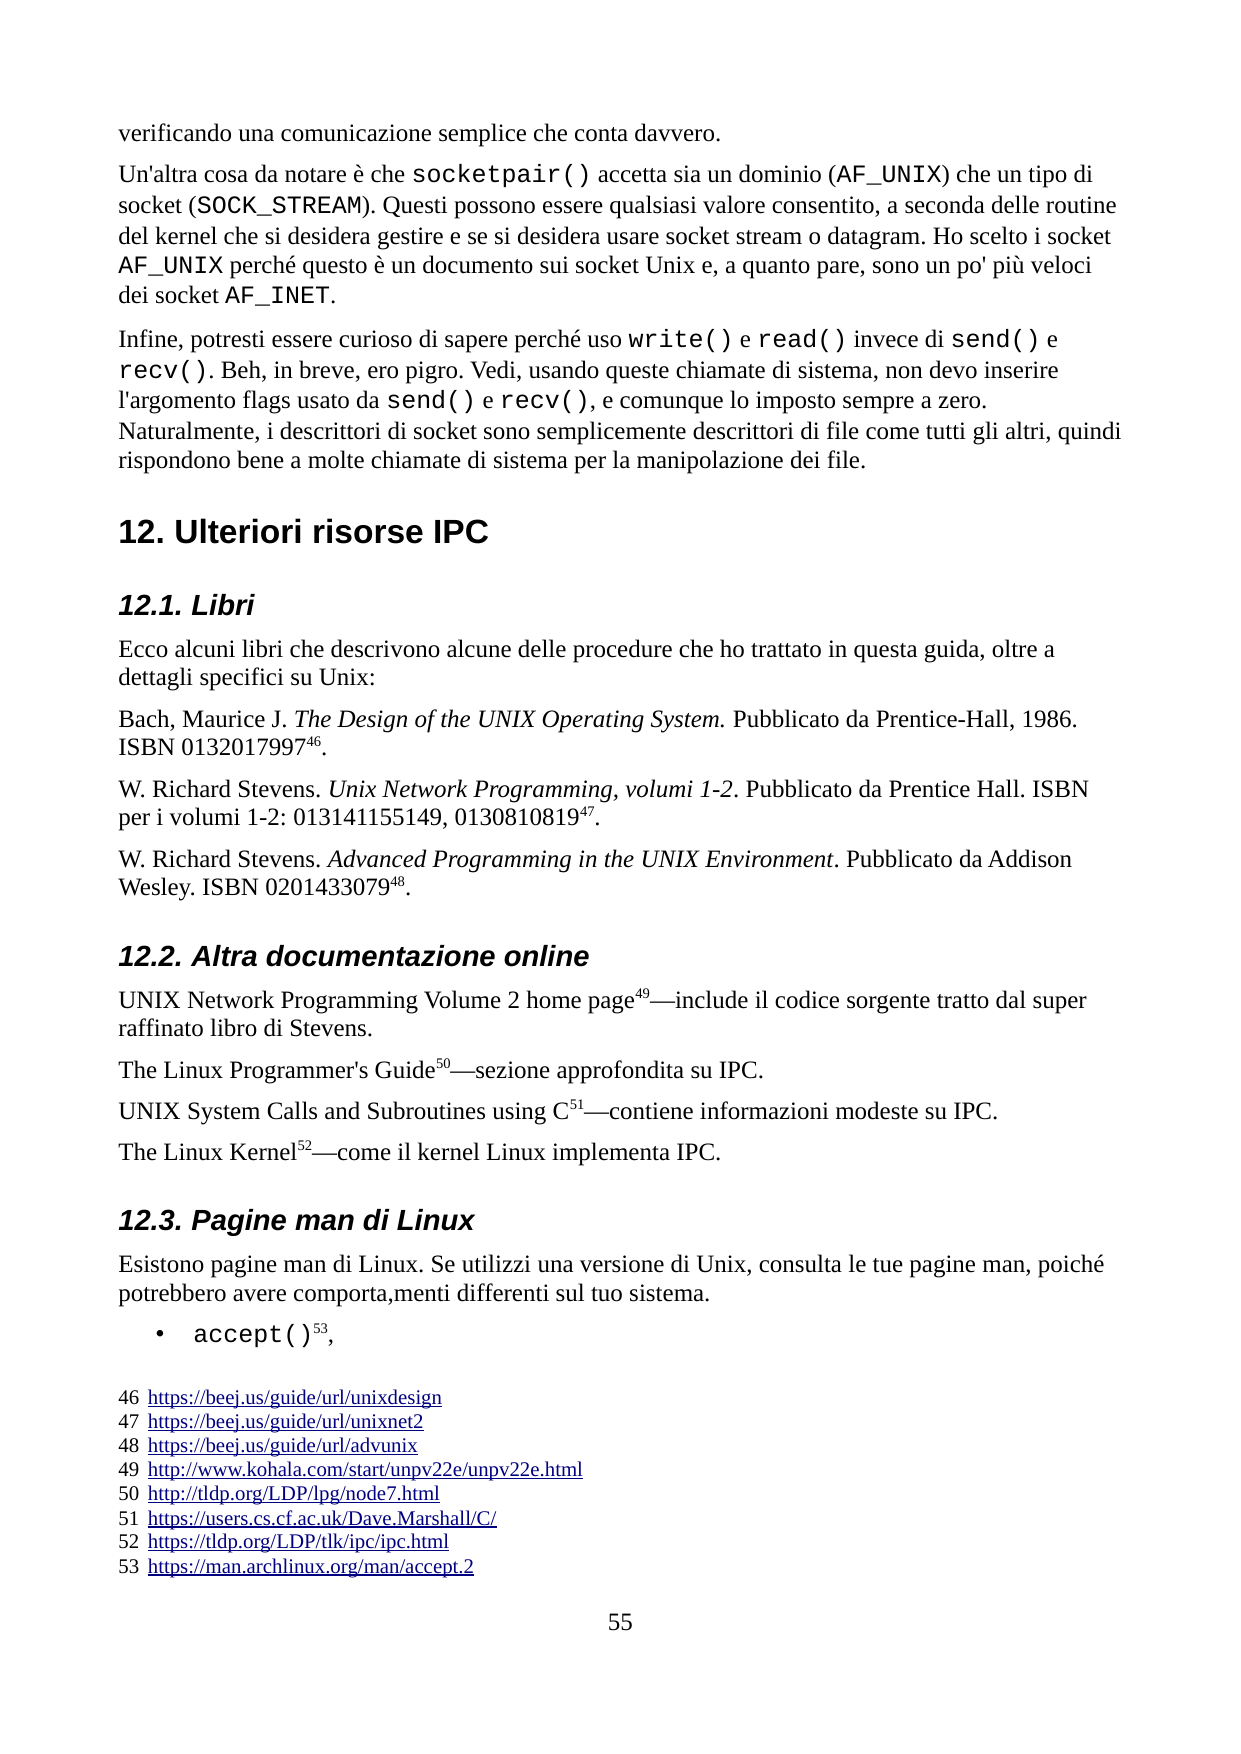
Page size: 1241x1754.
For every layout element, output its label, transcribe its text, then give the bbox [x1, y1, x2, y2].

subtitle Pagine man di Linux [118, 1203, 1122, 1237]
text W. Richard Stevens. Unix Network Programming, volumi 1-2. Pubblicato da Prentice Hall. ISBN per i volumi 1-2: 013141155149, 0130810819. [118, 774, 1122, 831]
list https://man.archlinux.org/man/accept.2 [118, 1553, 1122, 1578]
text https://users.cs.cf.ac.uk/Dave.Marshall/C/ [118, 1505, 1122, 1529]
subtitle Ulteriori risorse IPC [118, 511, 1122, 550]
text The Linux Kernel—come il kernel Linux implementa IPC. [118, 1137, 1122, 1166]
text Infine, potresti essere curioso di sapere perché uso write() e read() invece di send() e recv(). Beh, in breve, ero pigro. Vedi, usando queste chiamate di sistema, non devo inserire l'argomento flags usato da send() e recv(), e comunque lo imposto sempre a zero. Naturalmente, i descrittori di socket sono semplicemente descrittori di file come tutti gli altri, quindi rispondono bene a molte chiamate di sistema per la manipolazione dei file. [118, 324, 1122, 474]
text http://tldp.org/LDP/lpg/node7.html [118, 1481, 1122, 1505]
text Ecco alcuni libri che descrivono alcune delle procedure che ho trattato in questa guida, oltre a dettagli specifici su Unix: [118, 634, 1122, 691]
text https://tldp.org/LDP/tlk/ipc/ipc.html [118, 1529, 1122, 1553]
text UNIX System Calls and Subroutines using C—contiene informazioni modeste su IPC. [118, 1096, 1122, 1125]
text http://www.kohala.com/start/unpv22e/unpv22e.html [118, 1457, 1122, 1481]
subtitle Altra documentazione online [118, 939, 1122, 972]
text verificando una comunicazione semplice che conta davvero. [118, 118, 1122, 147]
subtitle Libri [118, 588, 1122, 621]
list accept(), [156, 1319, 1122, 1350]
text Esistono pagine man di Linux. Se utilizzi una versione di Unix, consulta le tue pagine man, poiché potrebbero avere comporta,menti differenti sul tuo sistema. [118, 1249, 1122, 1307]
text Bach, Maurice J. The Design of the UNIX Operating System. Pubblicato da Prentice-Hall, 1986. ISBN 0132017997. [118, 704, 1122, 761]
text https://beej.us/guide/url/unixdesign [118, 1385, 1122, 1409]
text The Linux Programmer's Guide—sezione approfondita su IPC. [118, 1055, 1122, 1083]
text W. Richard Stevens. Advanced Programming in the UNIX Environment. Pubblicato da Addison Wesley. ISBN 0201433079. [118, 844, 1122, 901]
text Un'altra cosa da notare è che socketpair() accetta sia un dominio (AF_UNIX) che un tipo di socket (SOCK_STREAM). Questi possono essere qualsiasi valore consentito, a seconda delle routine del kernel che si desidera gestire e se si desidera usare socket stream o datagram. Ho scelto i socket AF_UNIX perché questo è un documento sui socket Unix e, a quanto pare, sono un po' più veloci dei socket AF_INET. [118, 159, 1122, 311]
text https://beej.us/guide/url/advunix [118, 1433, 1122, 1457]
text UNIX Network Programming Volume 2 home page—include il codice sorgente tratto dal super raffinato libro di Stevens. [118, 985, 1122, 1042]
text https://beej.us/guide/url/unixnet2 [118, 1409, 1122, 1433]
